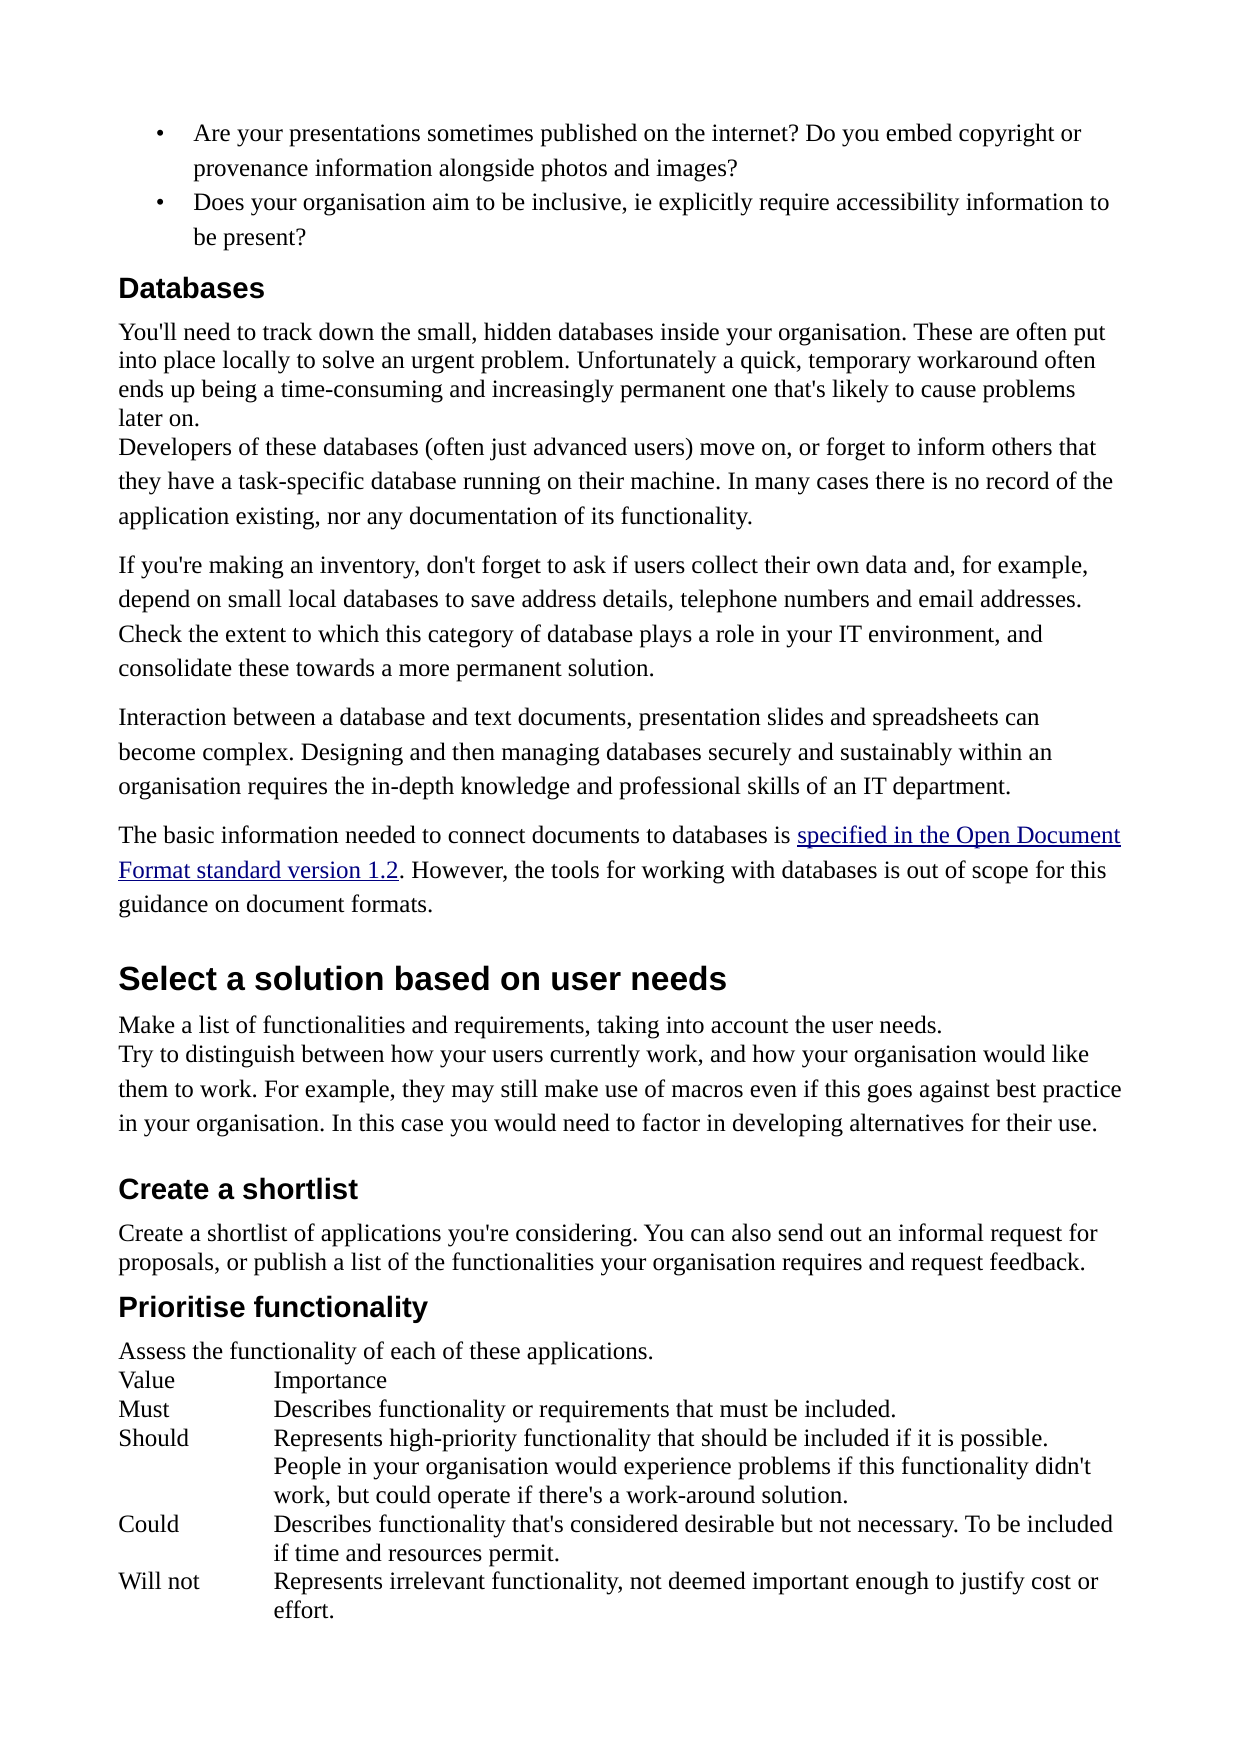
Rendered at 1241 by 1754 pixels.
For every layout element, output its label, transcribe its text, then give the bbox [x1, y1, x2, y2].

list Does your organisation aim to be inclusive, ie explicitly require accessibility information to be present? [156, 187, 1122, 250]
subtitle Select a solution based on user needs [118, 959, 1122, 998]
subtitle Create a shortlist [118, 1172, 1122, 1206]
table_cell Describes functionality or requirements that must be included. [273, 1394, 1122, 1423]
text The basic information needed to connect documents to databases is specified in the Open Document Format standard version 1.2. However, the tools for working with databases is out of scope for this guidance on document formats. [118, 820, 1122, 918]
list Are your presentations sometimes published on the internet? Do you embed copyright or provenance information alongside photos and images? [156, 118, 1122, 181]
table_header Value [118, 1365, 273, 1394]
table_cell Must [118, 1394, 273, 1423]
text You'll need to track down the small, hidden databases inside your organisation. These are often put into place locally to solve an urgent problem. Unfortunately a quick, temporary workaround often ends up being a time-consuming and increasingly permanent one that's likely to cause problems later on. [118, 317, 1122, 432]
text Create a shortlist of applications you're considering. You can also send out an informal request for proposals, or publish a list of the functionalities your organisation requires and request feedback. [118, 1218, 1122, 1276]
text Developers of these databases (often just advanced users) move on, or forget to inform others that they have a task-specific database running on their machine. In many cases there is no record of the application existing, nor any documentation of its functionality. [118, 432, 1122, 529]
subtitle Databases [118, 271, 1122, 304]
text Assess the functionality of each of these applications. [118, 1336, 1122, 1365]
table_cell Represents irrelevant functionality, not deemed important enough to justify cost or effort. [273, 1566, 1122, 1624]
table_cell Represents high-priority functionality that should be included if it is possible. People in your organisation would experience problems if this functionality didn't work, but could operate if there's a work-around solution. [273, 1423, 1122, 1509]
table_header Importance [273, 1365, 1122, 1394]
text Make a list of functionalities and requirements, taking into account the user needs. [118, 1010, 1122, 1039]
table_cell Describes functionality that's considered desirable but not necessary. To be included if time and resources permit. [273, 1509, 1122, 1566]
table_cell Could [118, 1509, 273, 1566]
table_cell Should [118, 1423, 273, 1509]
text Interaction between a database and text documents, presentation slides and spreadsheets can become complex. Designing and then managing databases securely and sustainably within an organisation requires the in-depth knowledge and professional skills of an IT department. [118, 702, 1122, 800]
text Try to distinguish between how your users currently work, and how your organisation would like them to work. For example, they may still make use of macros even if this goes against best practice in your organisation. In this case you would need to factor in developing alternatives for their use. [118, 1039, 1122, 1137]
text If you're making an inventory, don't forget to ask if users collect their own data and, for example, depend on small local databases to save address details, telephone numbers and email addresses. Check the extent to which this category of database plays a role in your IT environment, and consolidate these towards a more permanent solution. [118, 550, 1122, 682]
subtitle Prioritise functionality [118, 1290, 1122, 1324]
table_cell Will not [118, 1566, 273, 1624]
